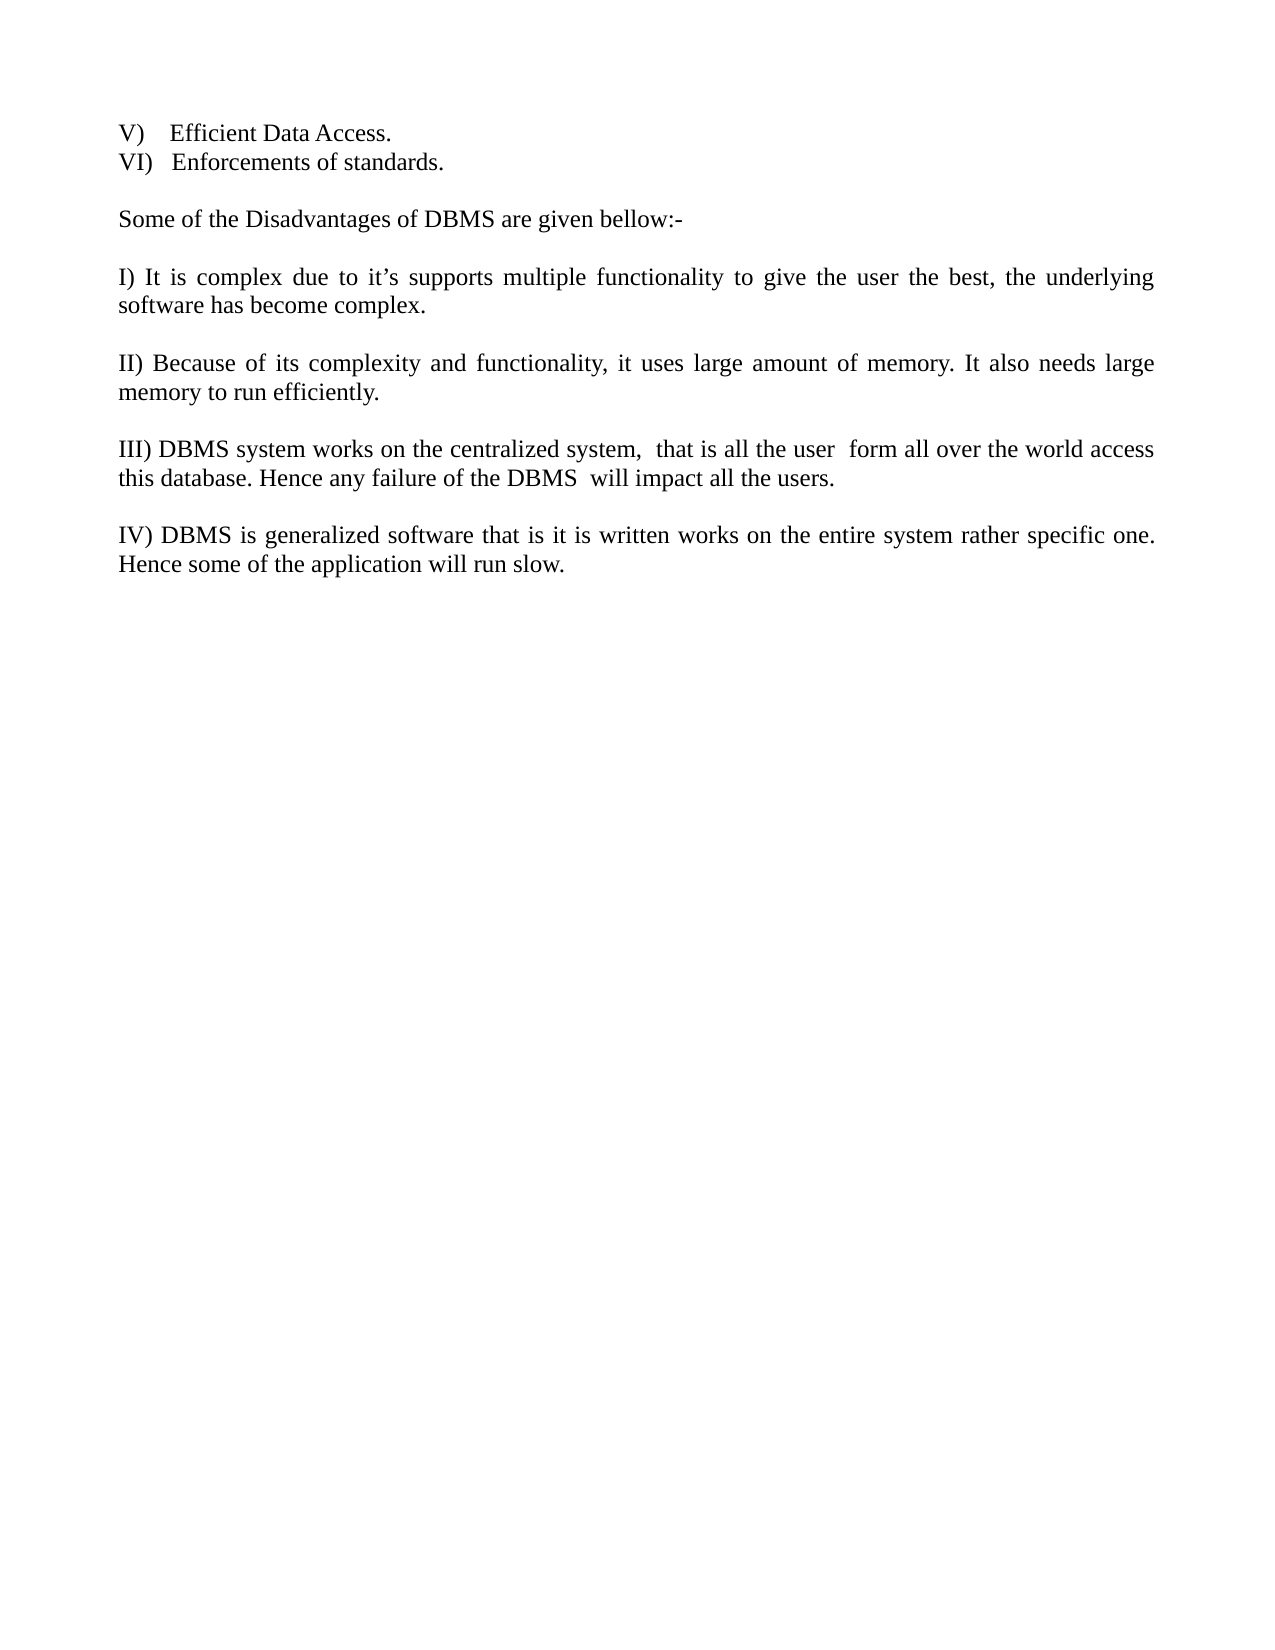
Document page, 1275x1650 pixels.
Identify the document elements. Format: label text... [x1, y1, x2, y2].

text IV) DBMS is generalized software that is it is written works on the entire system rather specific one. Hence some of the application will run slow. [118, 521, 1157, 578]
text VI) Enforcements of standards. [118, 147, 1157, 176]
text Some of the Disadvantages of DBMS are given bellow:- [118, 204, 1157, 233]
text III) DBMS system works on the centralized system, that is all the user form all over the world access this database. Hence any failure of the DBMS will impact all the users. [118, 434, 1157, 492]
text V) Efficient Data Access. [118, 118, 1157, 147]
text II) Because of its complexity and functionality, it uses large amount of memory. It also needs large memory to run efficiently. [118, 348, 1157, 406]
text I) It is complex due to it’s supports multiple functionality to give the user the best, the underlying software has become complex. [118, 262, 1157, 319]
